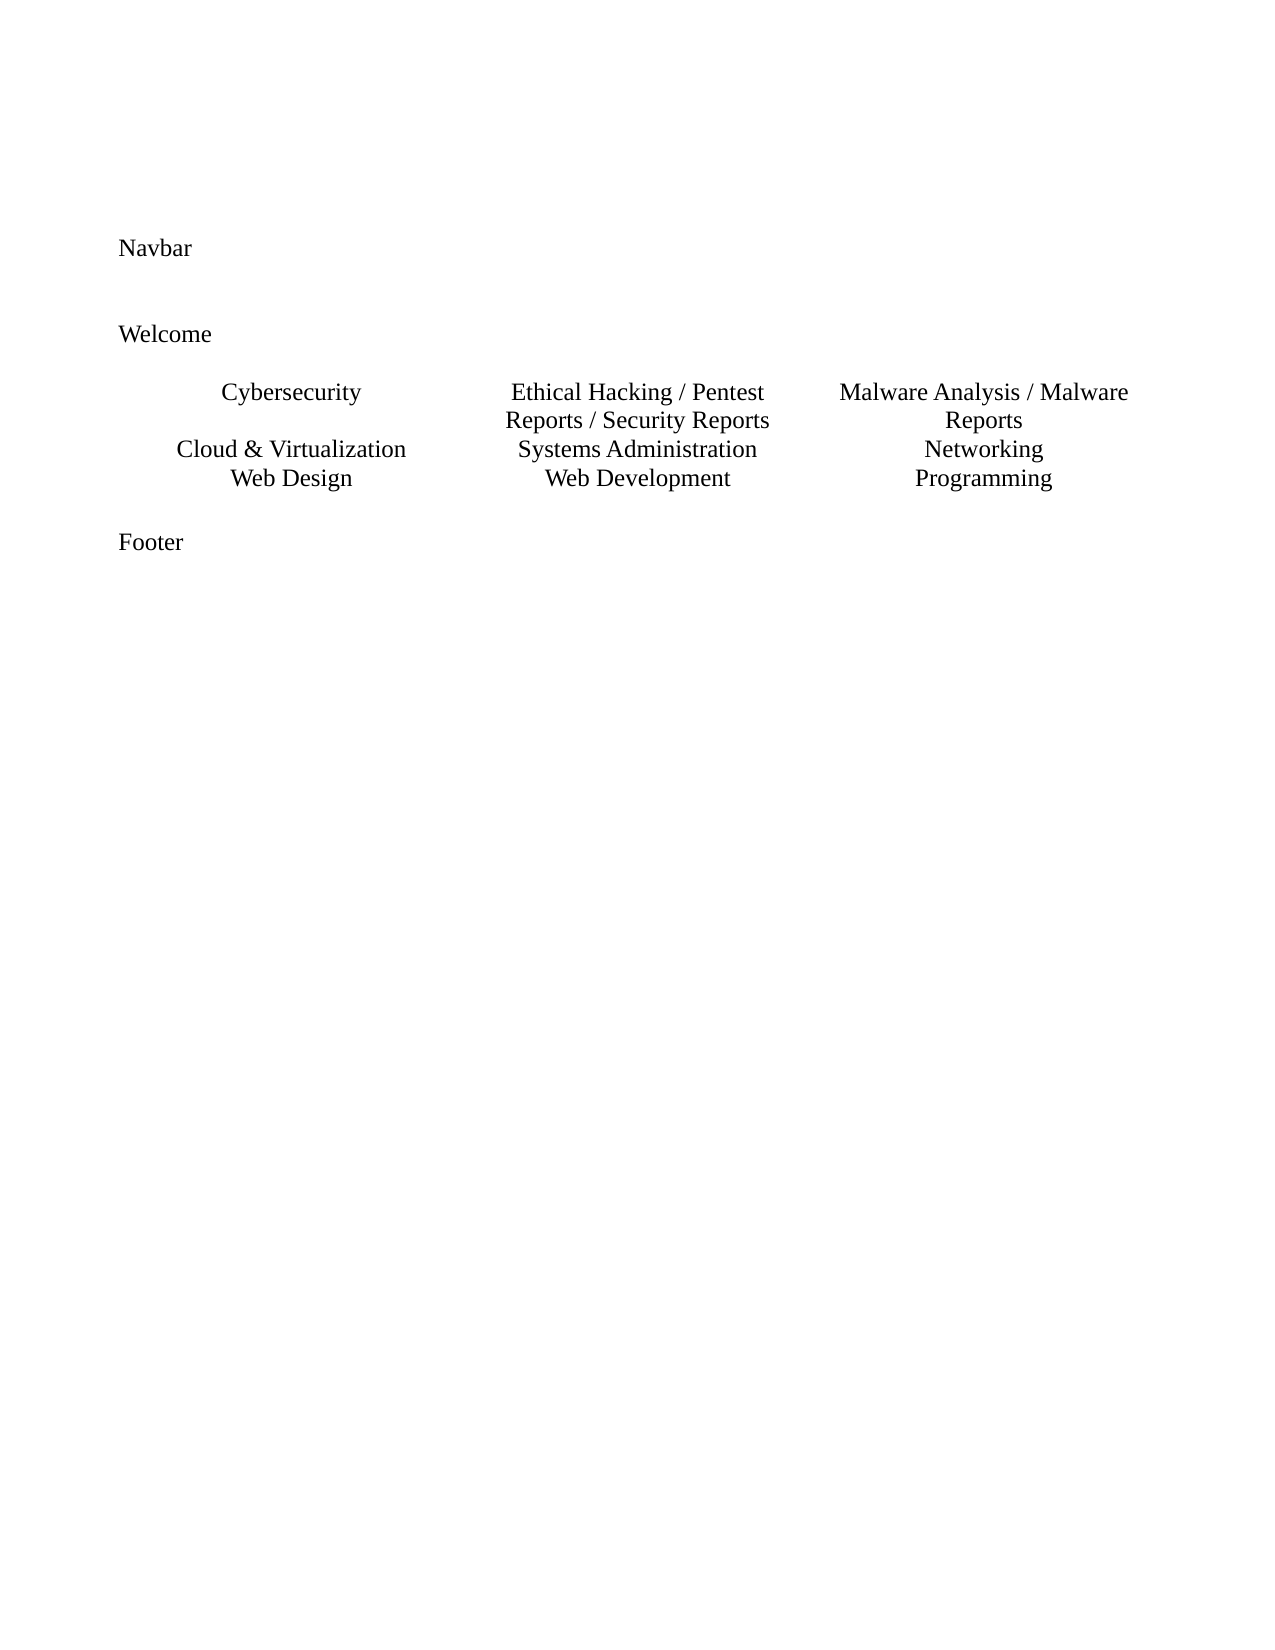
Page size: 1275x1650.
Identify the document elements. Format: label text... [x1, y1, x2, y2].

table_header Malware Analysis / Malware Reports [811, 377, 1157, 434]
table_header Ethical Hacking / Pentest Reports / Security Reports [464, 377, 811, 434]
table_cell Systems Administration [464, 434, 811, 463]
table_header Footer [118, 499, 1157, 585]
table_cell Web Development [464, 463, 811, 499]
table_cell Web Design [118, 463, 464, 499]
table_cell Networking [811, 434, 1157, 463]
table_header Navbar [118, 204, 1157, 291]
table_cell Cloud & Virtualization [118, 434, 464, 463]
table_cell Programming [811, 463, 1157, 499]
table_header Cybersecurity [118, 377, 464, 434]
table_cell Welcome [118, 291, 1157, 377]
